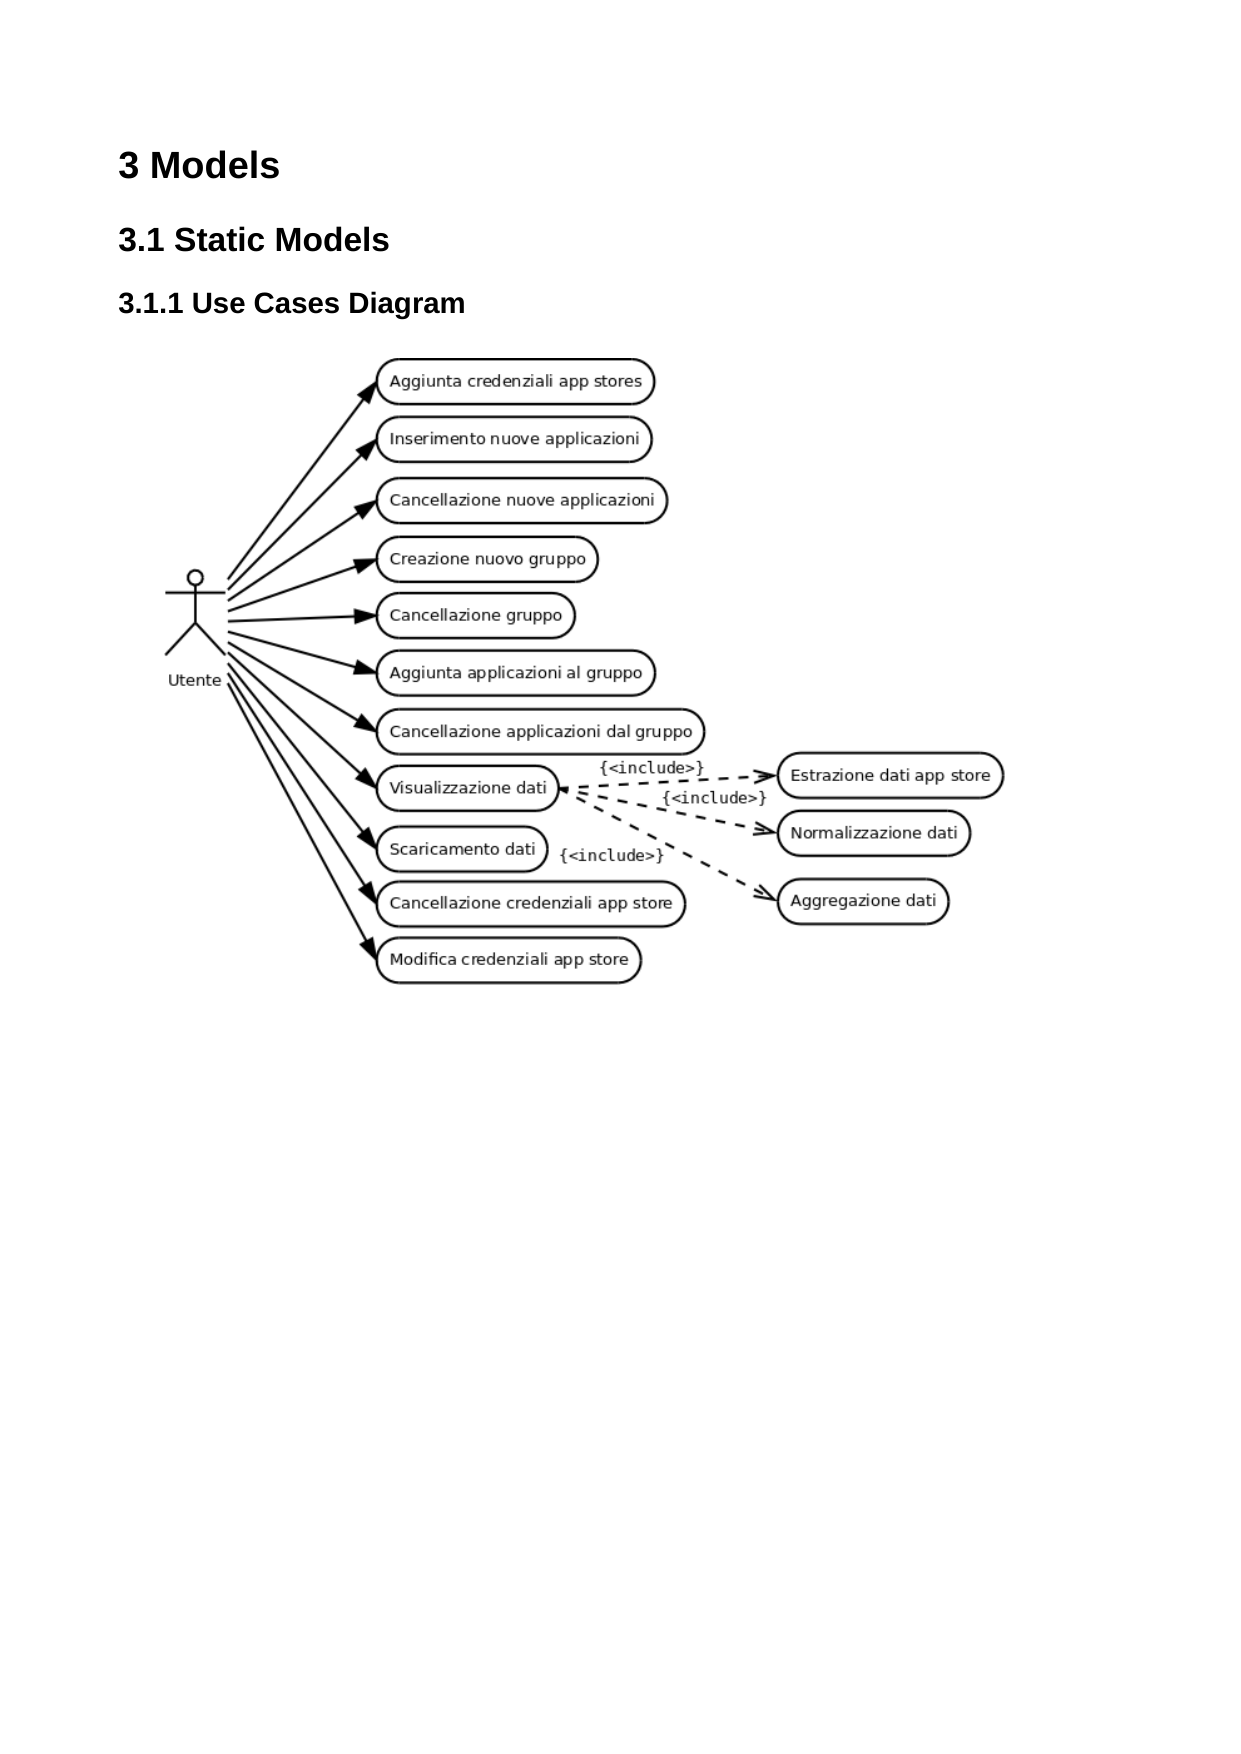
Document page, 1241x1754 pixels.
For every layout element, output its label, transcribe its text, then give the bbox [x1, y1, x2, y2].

subtitle 3.1.1 Use Cases Diagram [118, 286, 1122, 319]
subtitle 3.1 Static Models [118, 220, 1122, 259]
picture [163, 358, 1005, 985]
subtitle 3 Models [118, 143, 1122, 187]
